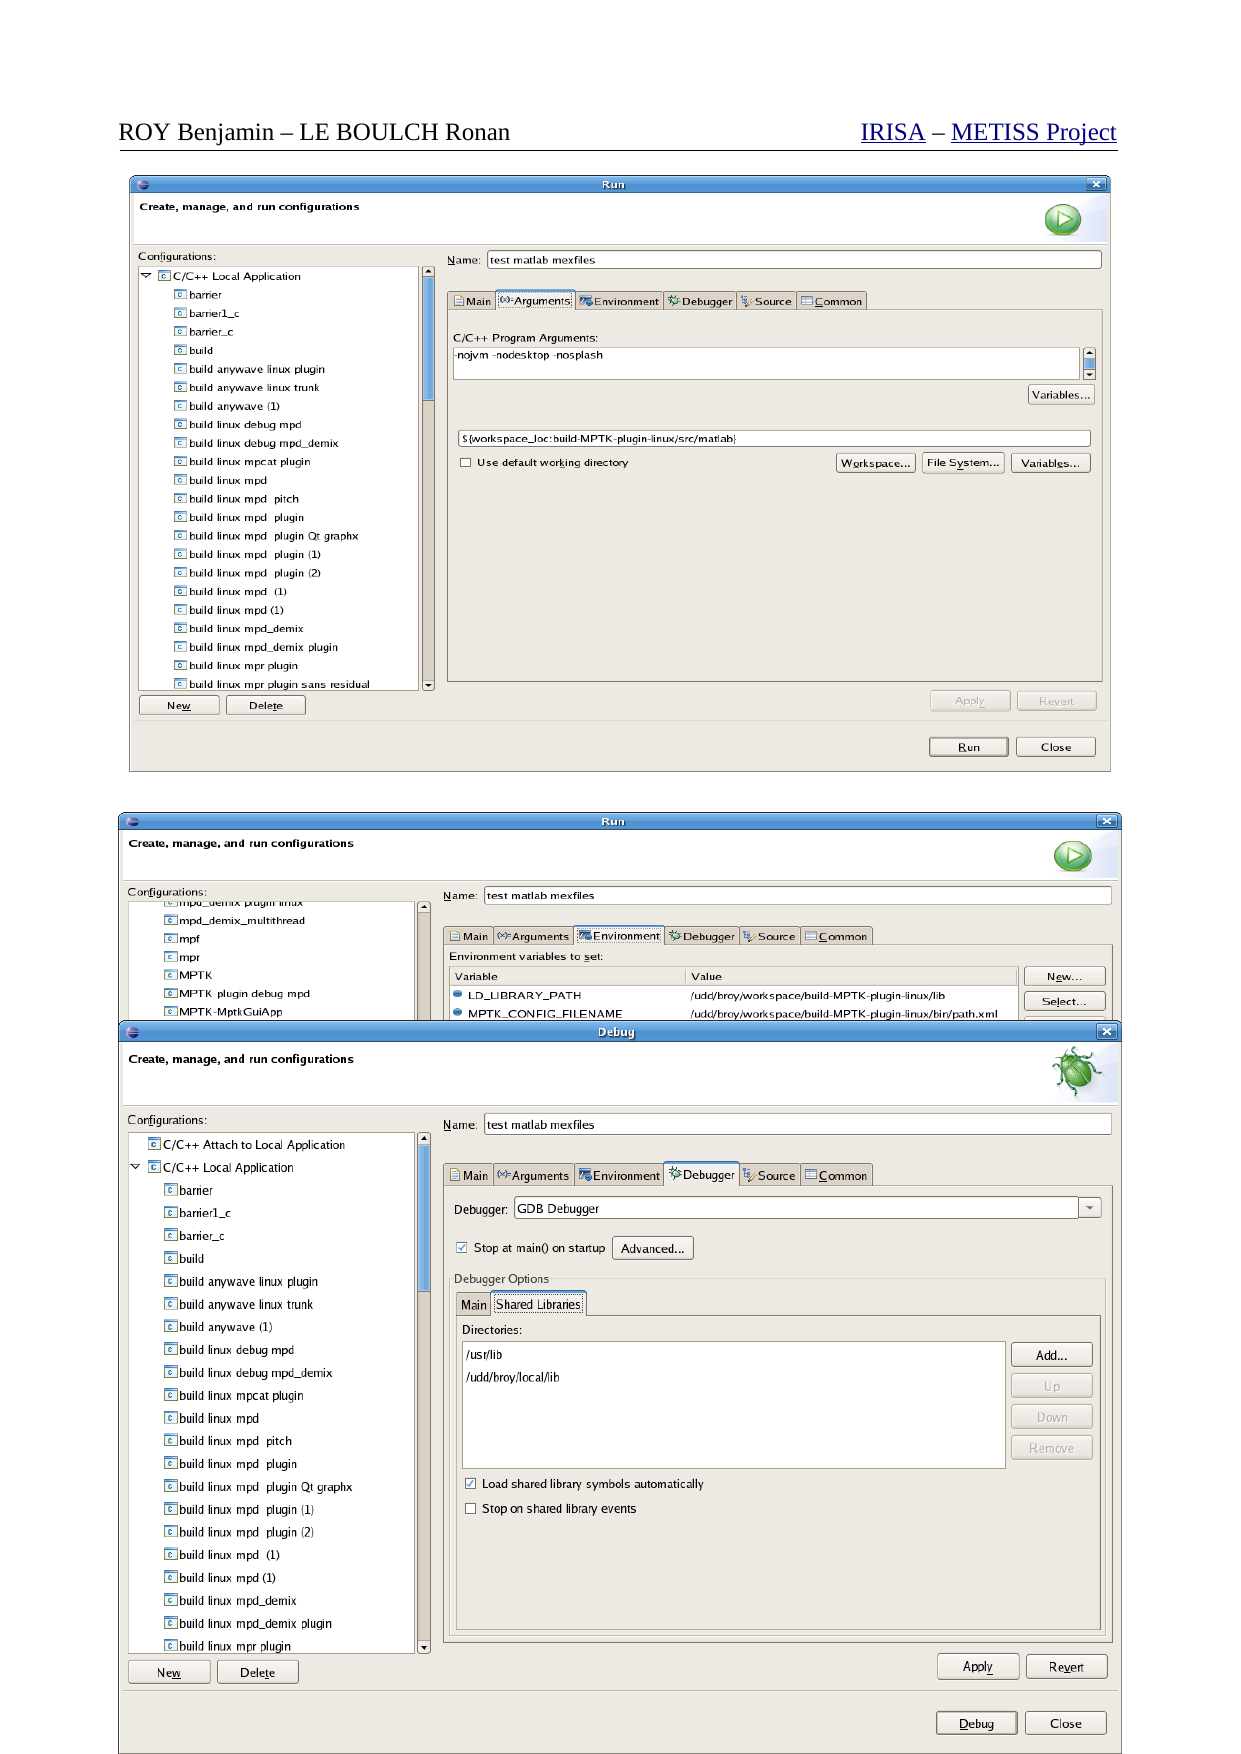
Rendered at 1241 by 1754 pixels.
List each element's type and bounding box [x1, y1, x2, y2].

picture [118, 812, 1122, 1754]
picture [129, 175, 1111, 772]
